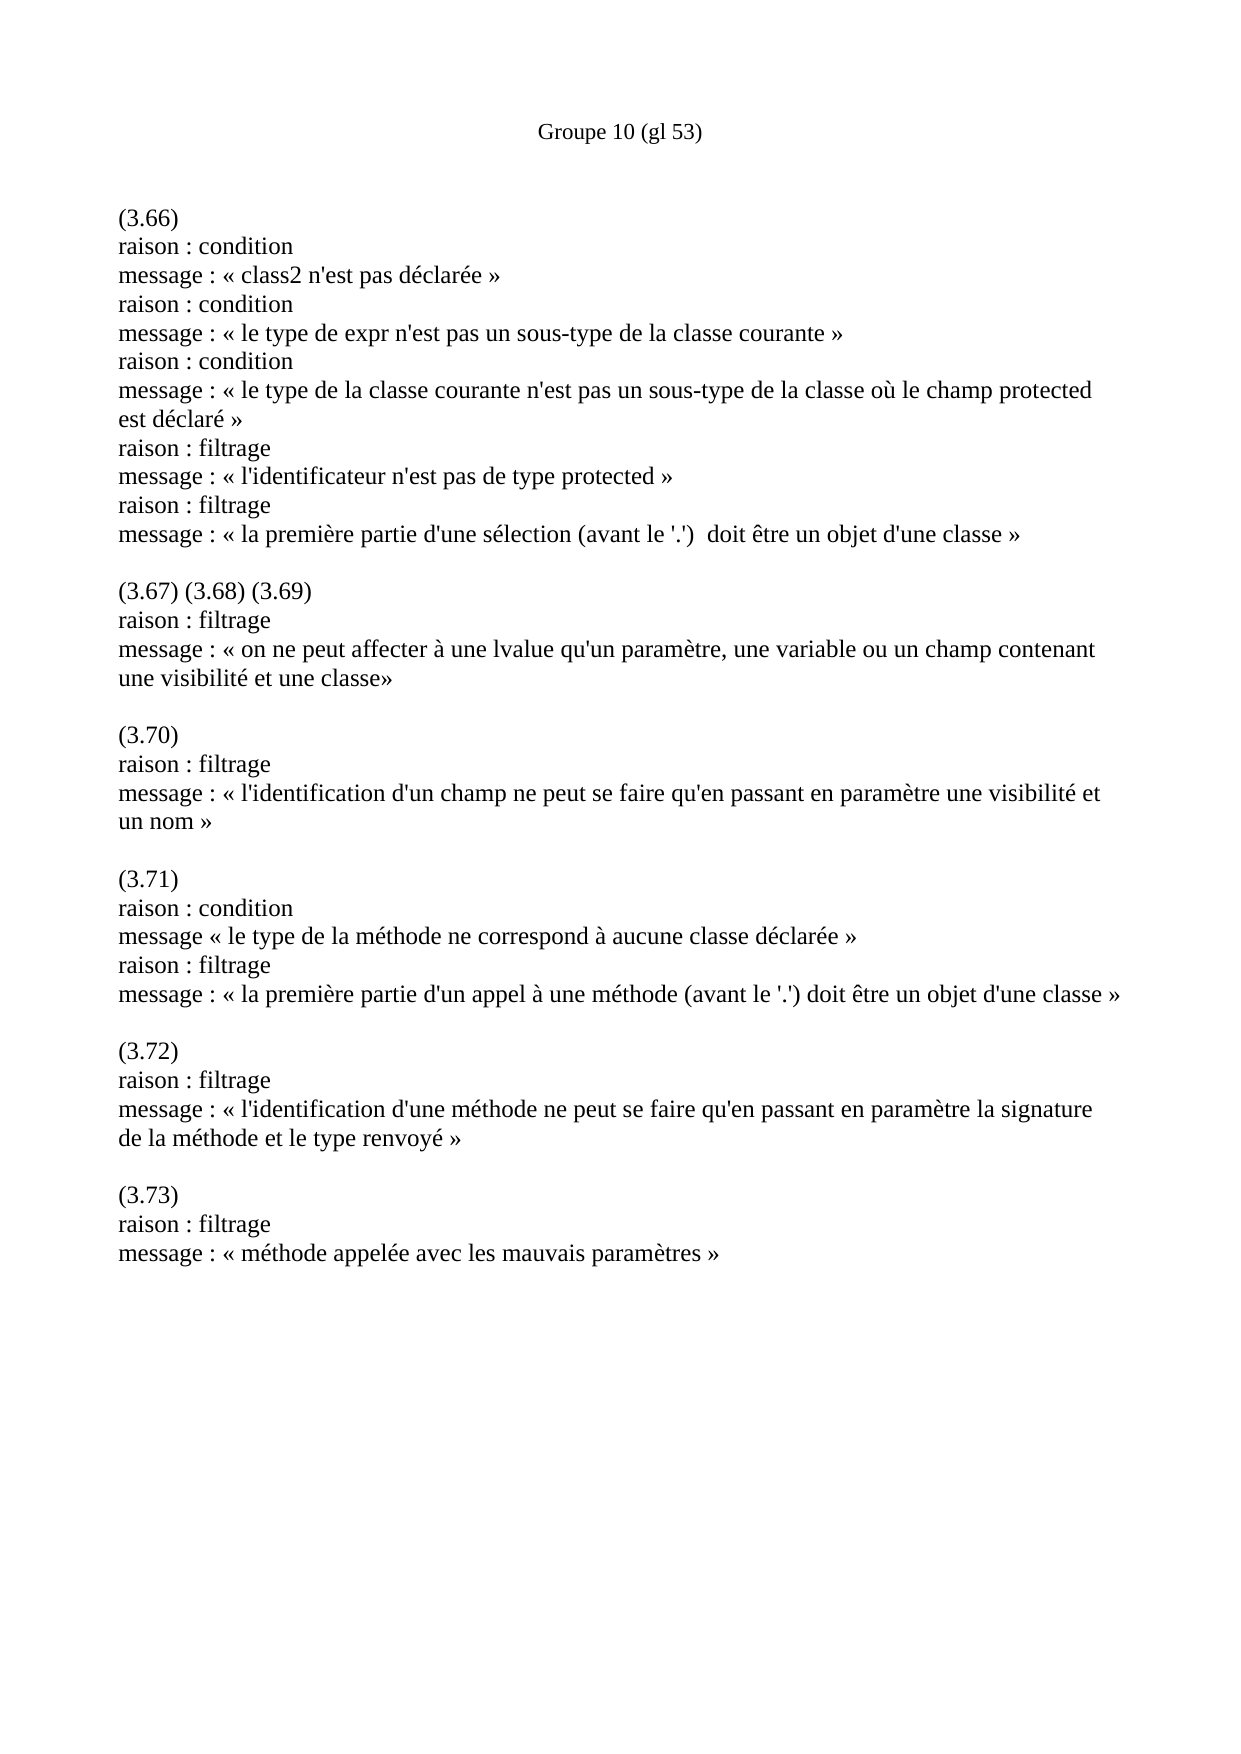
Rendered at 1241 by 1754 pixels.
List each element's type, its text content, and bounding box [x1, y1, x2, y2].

text message : « le type de expr n'est pas un sous-type de la classe courante » [118, 318, 1122, 346]
text (3.70) [118, 720, 1122, 749]
text message : « la première partie d'un appel à une méthode (avant le '.') doit être un objet d'une classe » [118, 979, 1122, 1008]
text message : « class2 n'est pas déclarée » [118, 260, 1122, 289]
text (3.72) [118, 1036, 1122, 1065]
text raison : filtrage [118, 490, 1122, 519]
text message : « on ne peut affecter à une lvalue qu'un paramètre, une variable ou un champ contenant une visibilité et une classe» [118, 634, 1122, 691]
text raison : filtrage [118, 950, 1122, 979]
text (3.66) [118, 203, 1122, 231]
text (3.71) [118, 864, 1122, 893]
text message : « l'identification d'une méthode ne peut se faire qu'en passant en paramètre la signature de la méthode et le type renvoyé » [118, 1094, 1122, 1151]
text message : « l'identification d'un champ ne peut se faire qu'en passant en paramètre une visibilité et un nom » [118, 778, 1122, 835]
text raison : condition [118, 231, 1122, 260]
text raison : condition [118, 893, 1122, 921]
text (3.73) [118, 1180, 1122, 1209]
text message : « l'identificateur n'est pas de type protected » [118, 461, 1122, 490]
text message « le type de la méthode ne correspond à aucune classe déclarée » [118, 921, 1122, 950]
text message : « méthode appelée avec les mauvais paramètres » [118, 1238, 1122, 1266]
text raison : filtrage [118, 433, 1122, 461]
text raison : filtrage [118, 1209, 1122, 1238]
text raison : filtrage [118, 605, 1122, 634]
text raison : condition [118, 346, 1122, 375]
text raison : condition [118, 289, 1122, 318]
text (3.67) (3.68) (3.69) [118, 576, 1122, 605]
text raison : filtrage [118, 749, 1122, 778]
text raison : filtrage [118, 1065, 1122, 1094]
text message : « la première partie d'une sélection (avant le '.') doit être un objet d'une classe » [118, 519, 1122, 548]
text message : « le type de la classe courante n'est pas un sous-type de la classe où le champ protected est déclaré » [118, 375, 1122, 433]
